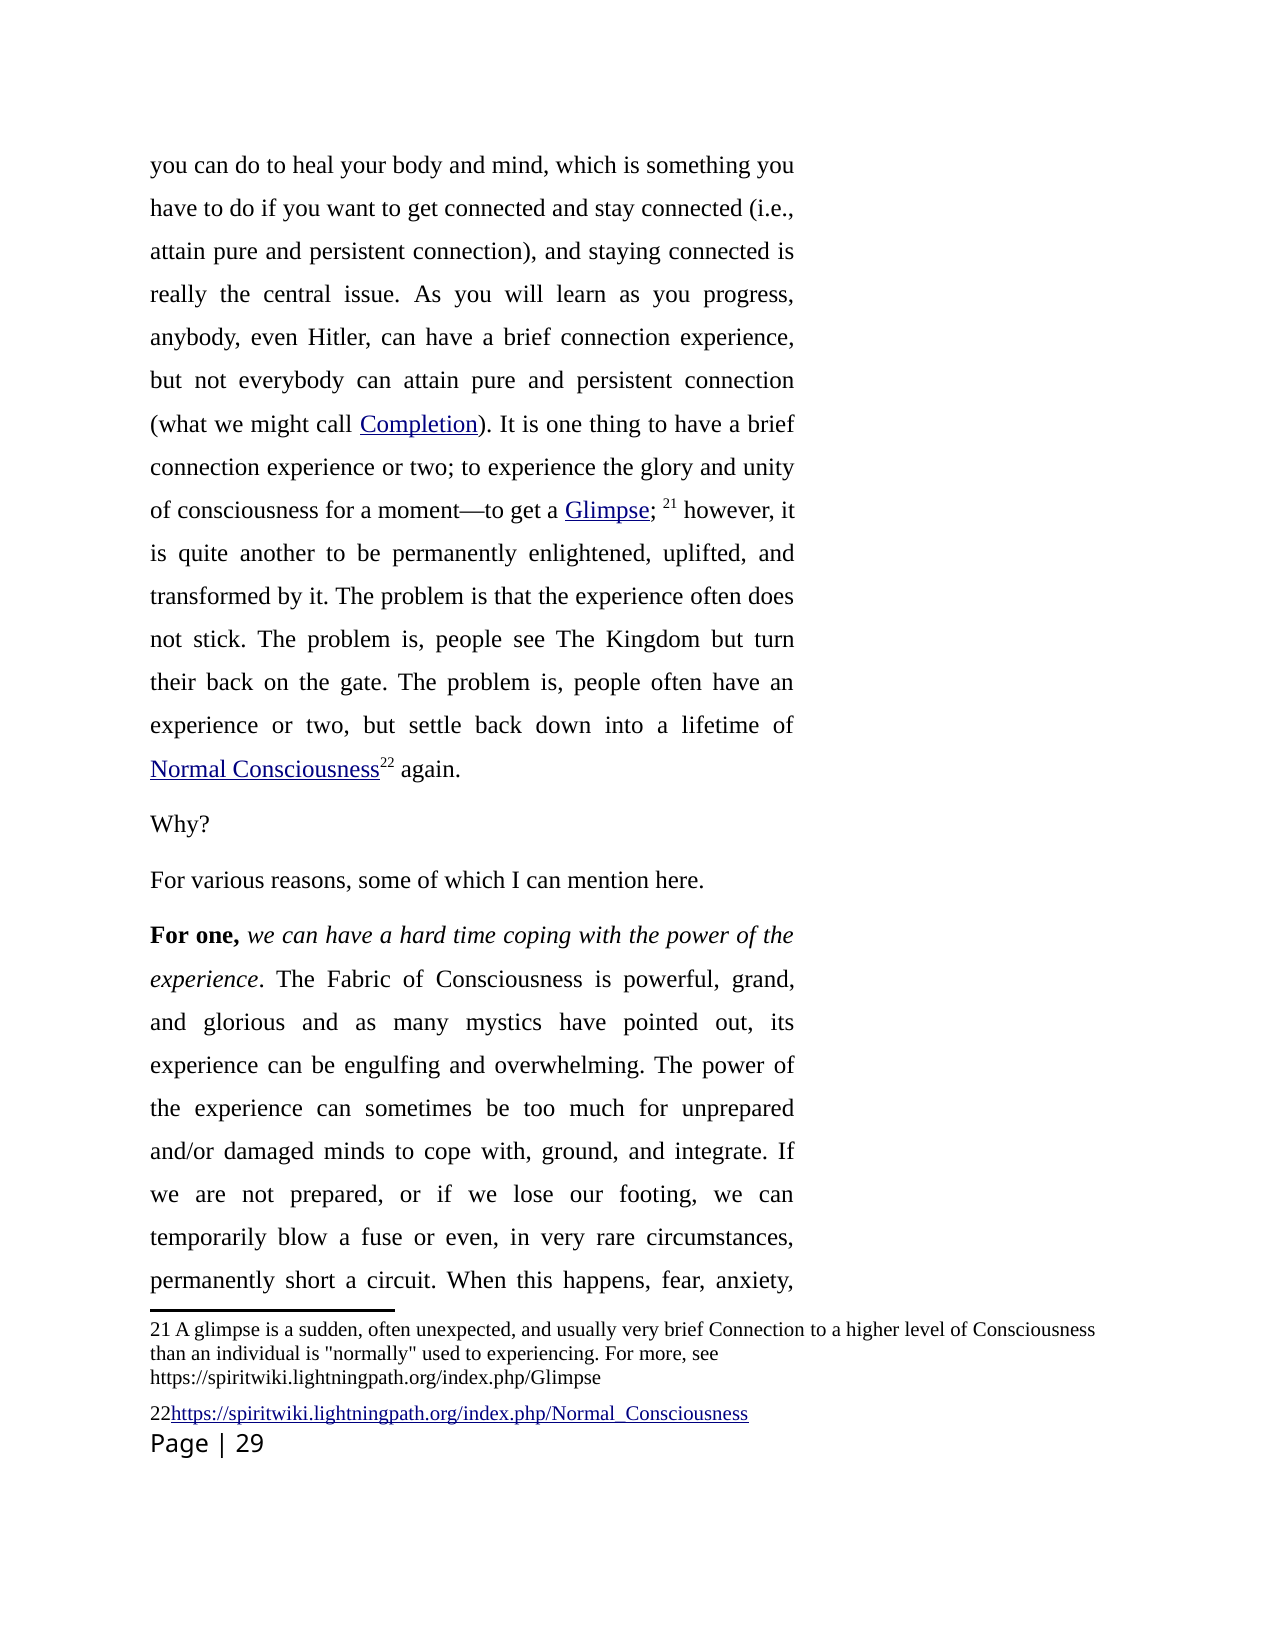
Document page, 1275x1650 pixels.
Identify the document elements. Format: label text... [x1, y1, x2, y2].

text https://spiritwiki.lightningpath.org/index.php/Normal_Consciousness [150, 1401, 1125, 1425]
text For one, we can have a hard time coping with the power of the experience. The Fabric of Consciousness is powerful, grand, and glorious and as many mystics have pointed out, its experience can be engulfing and overwhelming. The power of the experience can sometimes be too much for unprepared and/or damaged minds to cope with, ground, and integrate. If we are not prepared, or if we lose our footing, we can temporarily blow a fuse or even, in very rare circumstances, permanently short a circuit. When this happens, fear, anxiety, [150, 921, 795, 1294]
text For various reasons, some of which I can mention here. [150, 865, 795, 894]
text Why? [150, 809, 795, 838]
text you can do to heal your body and mind, which is something you have to do if you want to get connected and stay connected (i.e., attain pure and persistent connection), and staying connected is really the central issue. As you will learn as you progress, anybody, even Hitler, can have a brief connection experience, but not everybody can attain pure and persistent connection (what we might call Completion). It is one thing to have a brief connection experience or two; to experience the glory and unity of consciousness for a moment—to get a Glimpse; however, it is quite another to be permanently enlightened, uplifted, and transformed by it. The problem is that the experience often does not stick. The problem is, people see The Kingdom but turn their back on the gate. The problem is, people often have an experience or two, but settle back down into a lifetime of Normal Consciousness again. [150, 150, 795, 782]
text A glimpse is a sudden, often unexpected, and usually very brief Connection to a higher level of Consciousness than an individual is "normally" used to experiencing. For more, see https://spiritwiki.lightningpath.org/index.php/Glimpse [150, 1317, 1125, 1389]
